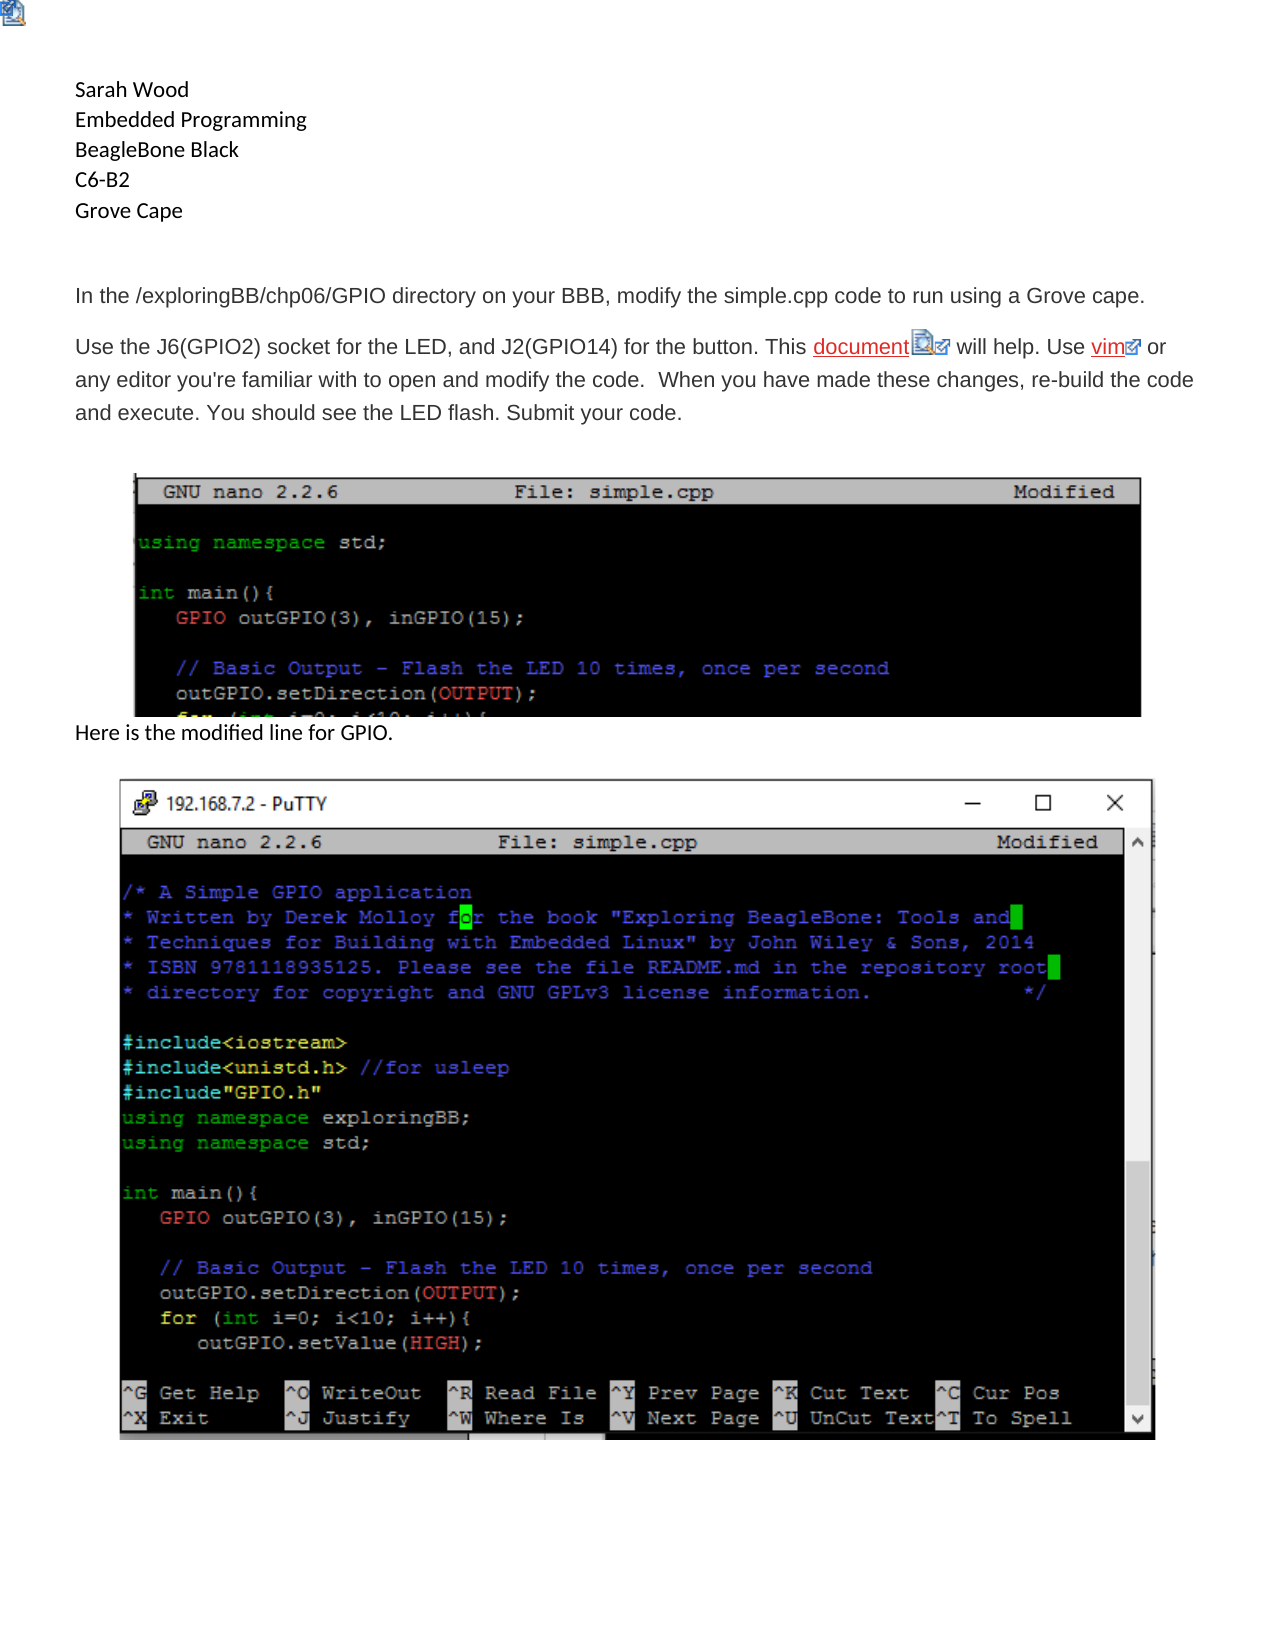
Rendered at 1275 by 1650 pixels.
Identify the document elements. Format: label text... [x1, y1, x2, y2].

text In the /exploringBB/chp06/GPIO directory on your BBB, modify the simple.cpp code to run using a Grove cape. [75, 275, 1200, 308]
picture [1125, 339, 1141, 355]
picture [0, 0, 26, 26]
text Embedded Programming [75, 105, 1200, 133]
picture [909, 329, 951, 355]
text Sarah Wood [75, 75, 1200, 103]
text Use the J6(GPIO2) socket for the LED, and J2(GPIO14) for the button. This document will help. Use vim or any editor you're familiar with to open and modify the code. When you have made these changes, re-build the code and execute. You should see the LED flash. Submit your code. [75, 327, 1200, 425]
picture [132, 473, 1143, 717]
text C6-B2 [75, 166, 1200, 194]
picture [119, 778, 1156, 1440]
text Grove Cape [75, 196, 1200, 224]
text BeagleBone Black [75, 135, 1200, 163]
text Here is the modified line for GPIO. [75, 474, 1200, 746]
